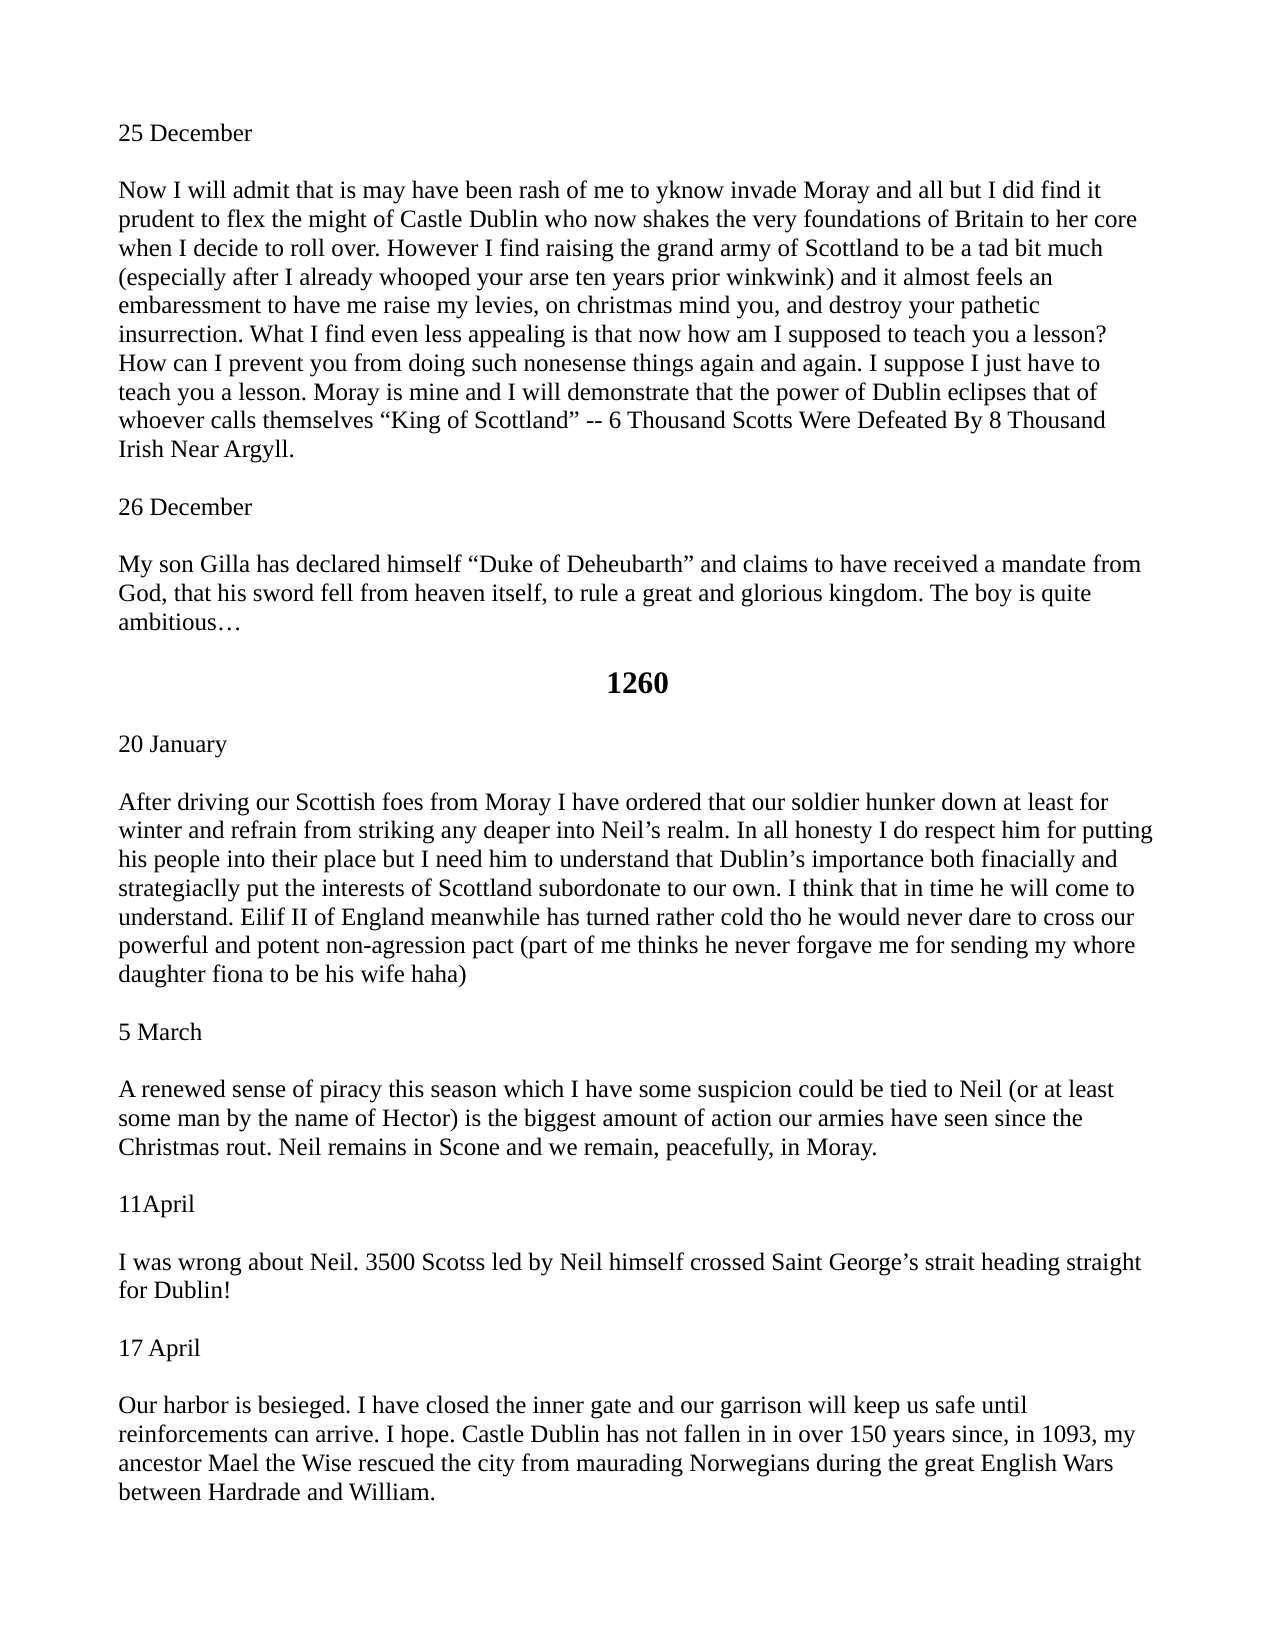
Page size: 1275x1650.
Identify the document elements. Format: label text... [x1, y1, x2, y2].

text 25 December [118, 118, 1157, 147]
text 26 December [118, 492, 1157, 521]
text A renewed sense of piracy this season which I have some suspicion could be tied to Neil (or at least some man by the name of Hector) is the biggest amount of action our armies have seen since the Christmas rout. Neil remains in Scone and we remain, peacefully, in Moray. [118, 1074, 1157, 1160]
text After driving our Scottish foes from Moray I have ordered that our soldier hunker down at least for winter and refrain from striking any deaper into Neil’s realm. In all honesty I do respect him for putting his people into their place but I need him to understand that Dublin’s importance both finacially and strategiaclly put the interests of Scottland subordonate to our own. I think that in time he will come to understand. Eilif II of England meanwhile has turned rather cold tho he would never dare to cross our powerful and potent non-agression pact (part of me thinks he never forgave me for sending my whore daughter fiona to be his wife haha) [118, 787, 1157, 988]
text 1260 [118, 664, 1157, 700]
text My son Gilla has declared himself “Duke of Deheubarth” and claims to have received a mandate from God, that his sword fell from heaven itself, to rule a great and glorious kingdom. The boy is quite ambitious… [118, 549, 1157, 636]
text Now I will admit that is may have been rash of me to yknow invade Moray and all but I did find it prudent to flex the might of Castle Dublin who now shakes the very foundations of Britain to her core when I decide to roll over. However I find raising the grand army of Scottland to be a tad bit much (especially after I already whooped your arse ten years prior winkwink) and it almost feels an embaressment to have me raise my levies, on christmas mind you, and destroy your pathetic insurrection. What I find even less appealing is that now how am I supposed to teach you a lesson? How can I prevent you from doing such nonesense things again and again. I suppose I just have to teach you a lesson. Moray is mine and I will demonstrate that the power of Dublin eclipses that of whoever calls themselves “King of Scottland” -- 6 Thousand Scotts Were Defeated By 8 Thousand Irish Near Argyll. [118, 176, 1157, 463]
text I was wrong about Neil. 3500 Scotss led by Neil himself crossed Saint George’s strait heading straight for Dublin! [118, 1247, 1157, 1304]
text 11April [118, 1189, 1157, 1218]
text 5 March [118, 1017, 1157, 1045]
text 20 January [118, 729, 1157, 758]
text 17 April [118, 1333, 1157, 1362]
text Our harbor is besieged. I have closed the inner gate and our garrison will keep us safe until reinforcements can arrive. I hope. Castle Dublin has not fallen in in over 150 years since, in 1093, my ancestor Mael the Wise rescued the city from maurading Norwegians during the great English Wars between Hardrade and William. [118, 1390, 1157, 1505]
